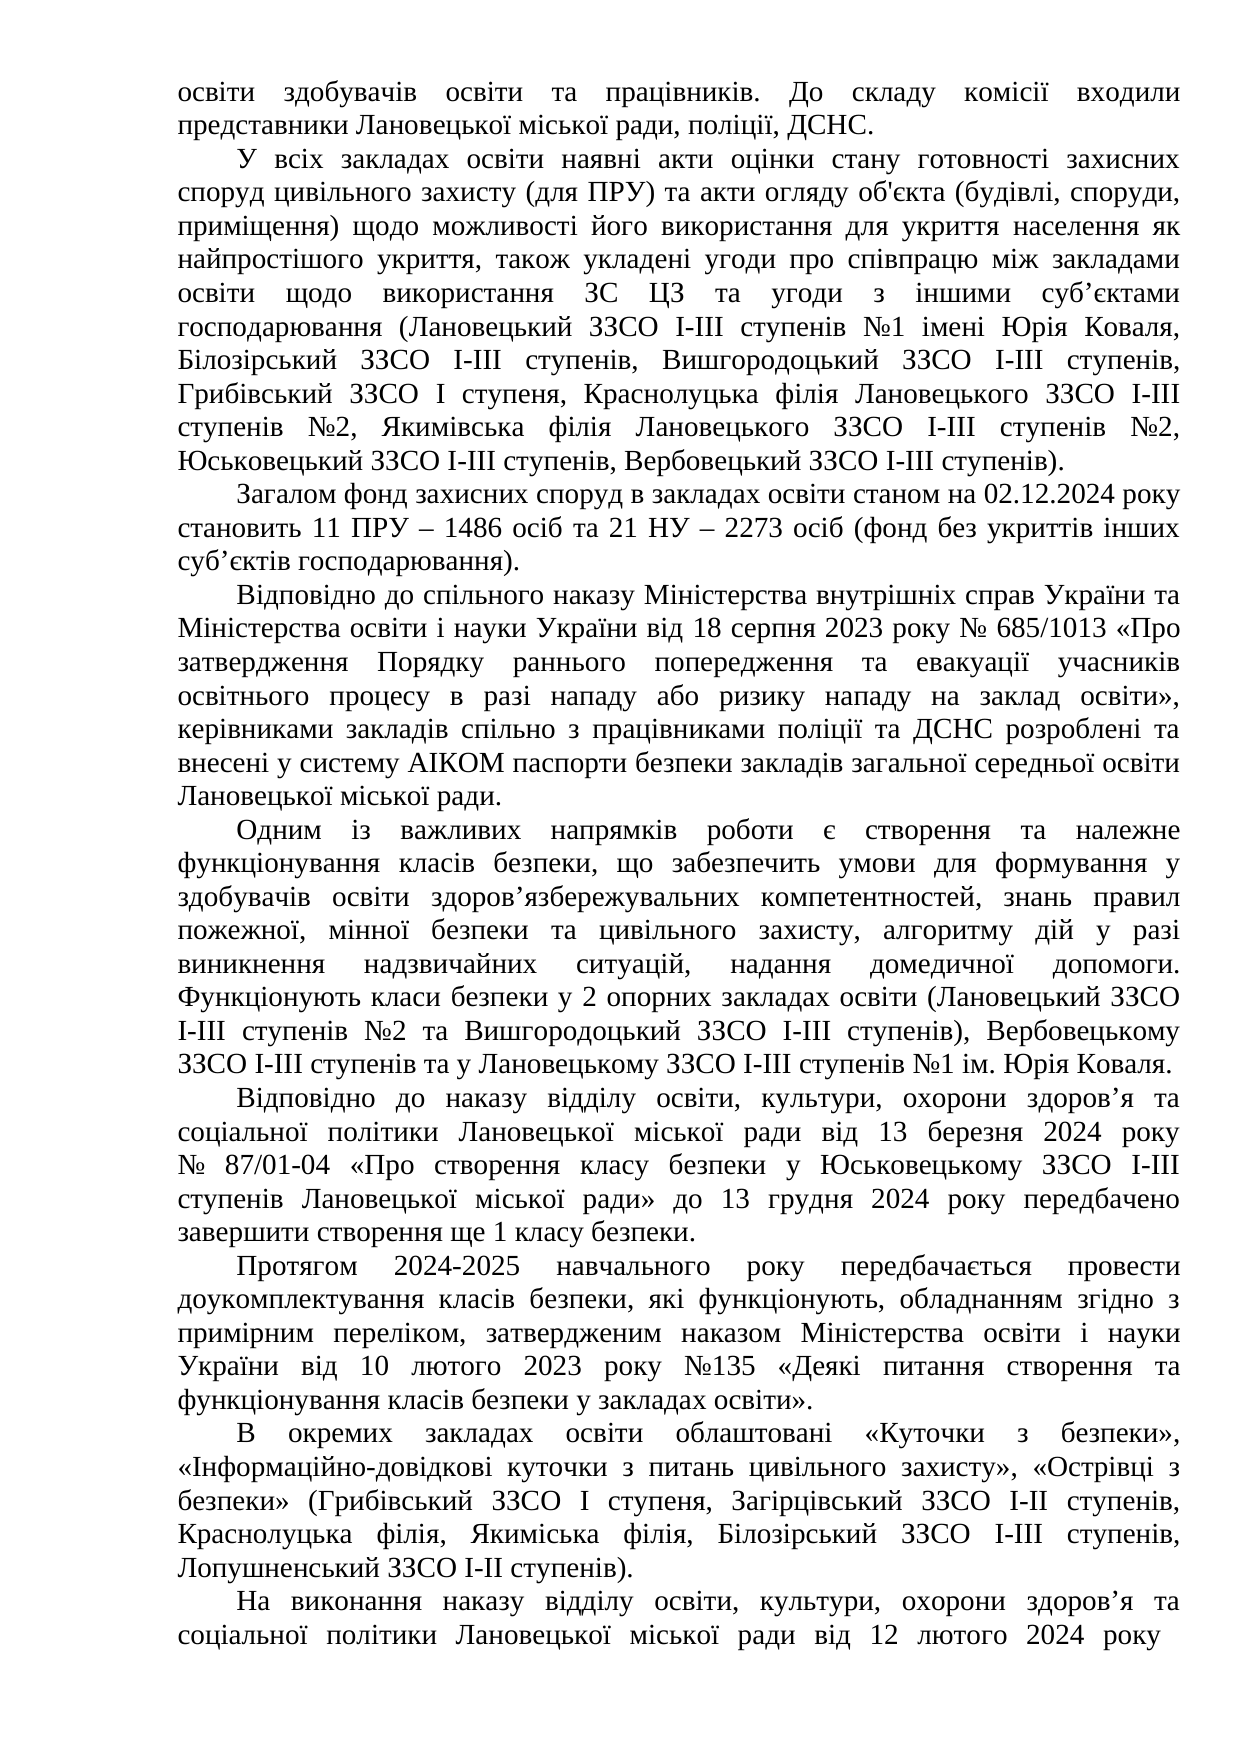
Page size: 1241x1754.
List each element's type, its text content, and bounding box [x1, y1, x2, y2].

text Одним із важливих напрямків роботи є створення та належне функціонування класів безпеки, що забезпечить умови для формування у здобувачів освіти здоров’язбережувальних компетентностей, знань правил пожежної, мінної безпеки та цивільного захисту, алгоритму дій у разі виникнення надзвичайних ситуацій, надання домедичної допомоги. Функціонують класи безпеки у 2 опорних закладах освіти (Лановецький ЗЗСО І-ІІІ ступенів №2 та Вишгородоцький ЗЗСО І-ІІІ ступенів), Вербовецькому ЗЗСО І-ІІІ ступенів та у Лановецькому ЗЗСО І-ІІІ ступенів №1 ім. Юрія Коваля. [177, 812, 1181, 1080]
text Загалом фонд захисних споруд в закладах освіти станом на 02.12.2024 року становить 11 ПРУ – 1486 осіб та 21 НУ – 2273 осіб (фонд без укриттів інших суб’єктів господарювання). [177, 476, 1181, 577]
text На виконання наказу відділу освіти, культури, охорони здоров’я та соціальної політики Лановецької міської ради від 12 лютого 2024 року [177, 1583, 1181, 1650]
text освіти здобувачів освіти та працівників. До складу комісії входили представники Лановецької міської ради, поліції, ДСНС. [177, 74, 1181, 141]
text У всіх закладах освіти наявні акти оцінки стану готовності захисних споруд цивільного захисту (для ПРУ) та акти огляду об'єкта (будівлі, споруди, приміщення) щодо можливості його використання для укриття населення як найпростішого укриття, також укладені угоди про співпрацю між закладами освіти щодо використання ЗС ЦЗ та угоди з іншими суб’єктами господарювання (Лановецький ЗЗСО І-ІІІ ступенів №1 імені Юрія Коваля, Білозірський ЗЗСО І-ІІІ ступенів, Вишгородоцький ЗЗСО І-ІІІ ступенів, Грибівський ЗЗСО І ступеня, Краснолуцька філія Лановецького ЗЗСО І-ІІІ ступенів №2, Якимівська філія Лановецького ЗЗСО І-ІІІ ступенів №2, Юськовецький ЗЗСО І-ІІІ ступенів, Вербовецький ЗЗСО І-ІІІ ступенів). [177, 141, 1181, 476]
text Відповідно до наказу відділу освіти, культури, охорони здоров’я та соціальної політики Лановецької міської ради від 13 березня 2024 року № 87/01-04 «Про створення класу безпеки у Юськовецькому ЗЗСО І-ІІІ ступенів Лановецької міської ради» до 13 грудня 2024 року передбачено завершити створення ще 1 класу безпеки. [177, 1080, 1181, 1248]
text В окремих закладах освіти облаштовані «Куточки з безпеки», «Інформаційно-довідкові куточки з питань цивільного захисту», «Острівці з безпеки» (Грибівський ЗЗСО І ступеня, Загірцівський ЗЗСО І-ІІ ступенів, Краснолуцька філія, Якиміська філія, Білозірський ЗЗСО І-ІІІ ступенів, Лопушненський ЗЗСО І-ІІ ступенів). [177, 1416, 1181, 1583]
text Відповідно до спільного наказу Міністерства внутрішніх справ України та Міністерства освіти і науки України від 18 серпня 2023 року № 685/1013 «Про затвердження Порядку раннього попередження та евакуації учасників освітнього процесу в разі нападу або ризику нападу на заклад освіти», керівниками закладів спільно з працівниками поліції та ДСНС розроблені та внесені у систему АІКОМ паспорти безпеки закладів загальної середньої освіти Лановецької міської ради. [177, 577, 1181, 812]
text Протягом 2024-2025 навчального року передбачається провести доукомплектування класів безпеки, які функціонують, обладнанням згідно з примірним переліком, затвердженим наказом Міністерства освіти і науки України від 10 лютого 2023 року №135 «Деякі питання створення та функціонування класів безпеки у закладах освіти». [177, 1248, 1181, 1416]
